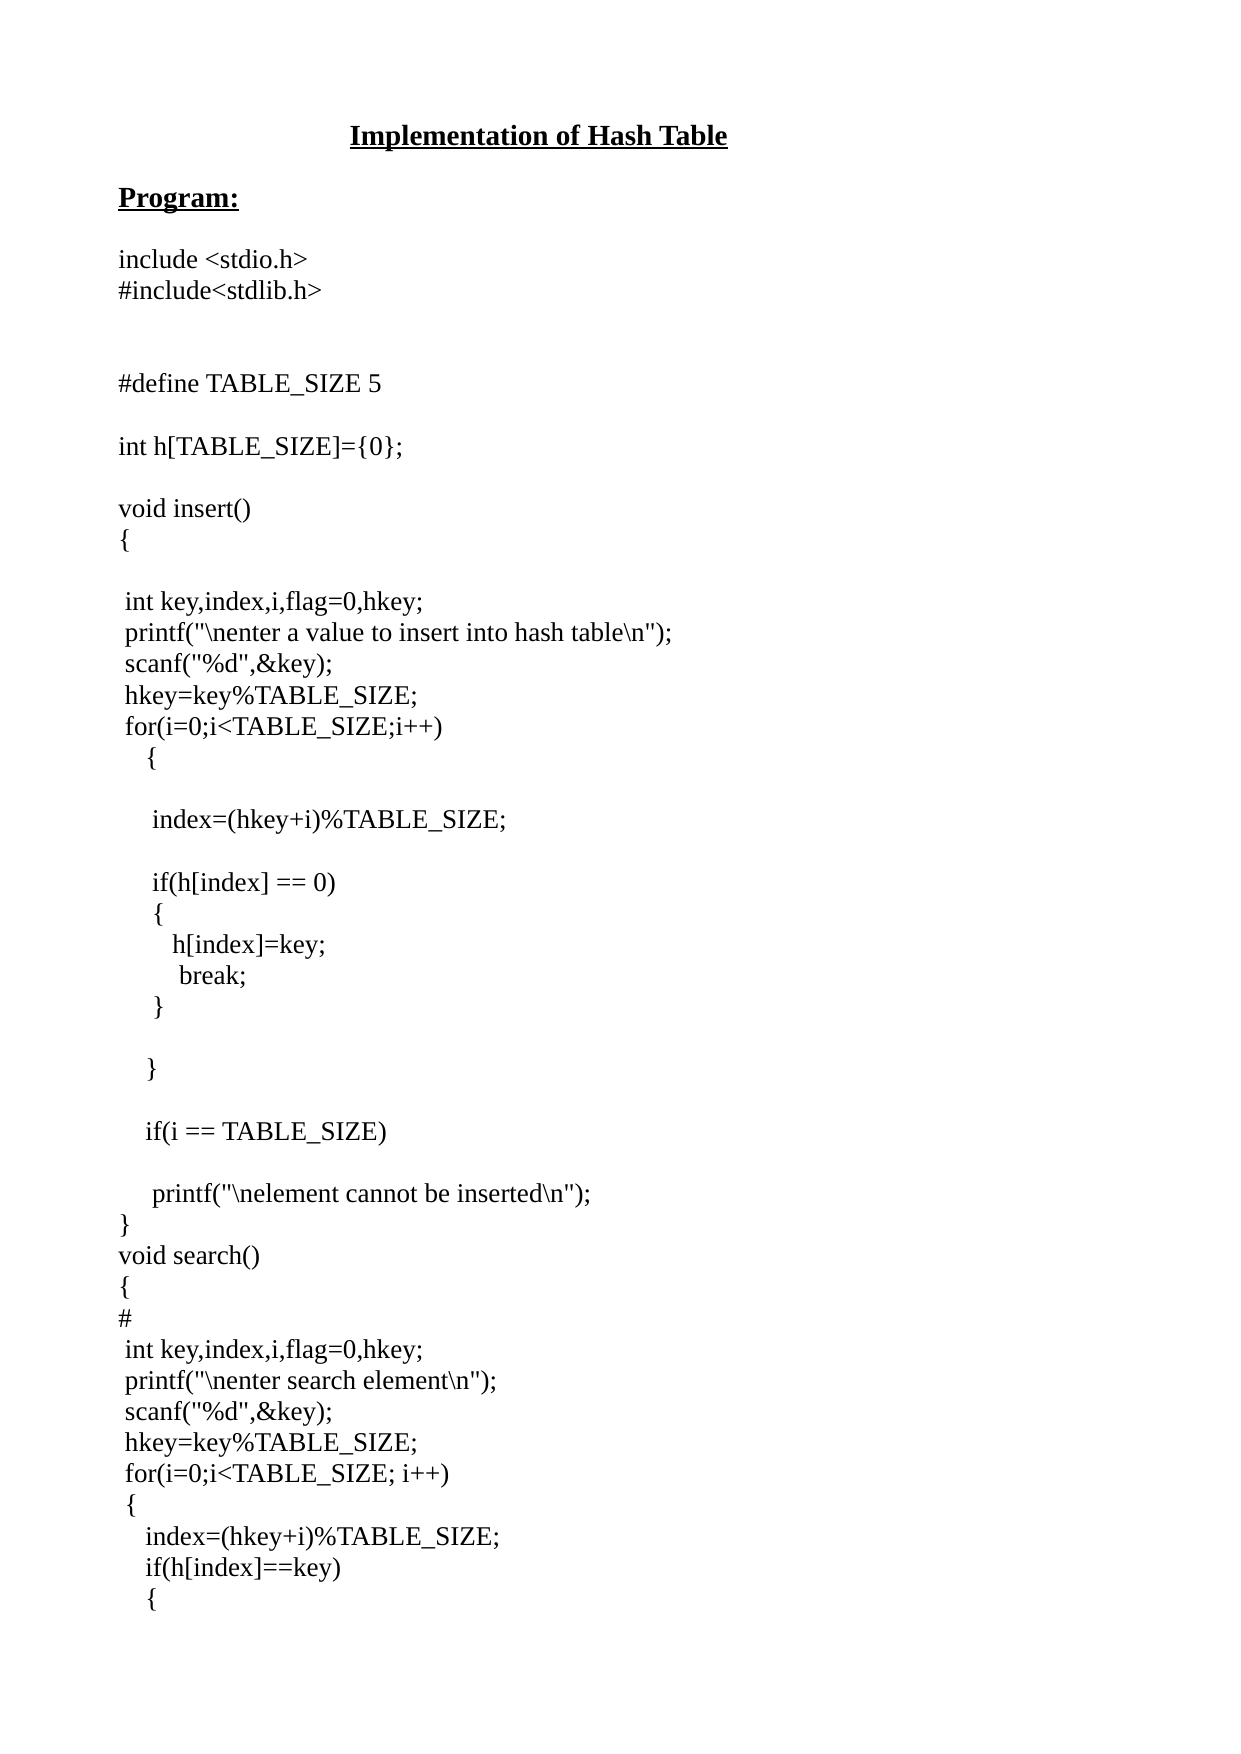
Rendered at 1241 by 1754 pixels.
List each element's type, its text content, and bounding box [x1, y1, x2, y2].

text include <stdio.h> [118, 243, 1122, 274]
text int h[TABLE_SIZE]={0}; [118, 429, 1122, 461]
text printf("\nelement cannot be inserted\n"); [118, 1177, 1122, 1208]
text index=(hkey+i)%TABLE_SIZE; [118, 803, 1122, 834]
text void search() [118, 1239, 1122, 1271]
text } [118, 990, 1122, 1021]
text { [118, 523, 1122, 554]
text if(i == TABLE_SIZE) [118, 1115, 1122, 1146]
text for(i=0;i<TABLE_SIZE;i++) [118, 710, 1122, 741]
text int key,index,i,flag=0,hkey; [118, 585, 1122, 616]
text # [118, 1302, 1122, 1333]
text break; [118, 959, 1122, 990]
text #define TABLE_SIZE 5 [118, 367, 1122, 398]
text { [118, 1582, 1122, 1613]
text Program: [118, 180, 1122, 214]
text void insert() [118, 492, 1122, 523]
text { [118, 1488, 1122, 1520]
text for(i=0;i<TABLE_SIZE; i++) [118, 1457, 1122, 1488]
text Implementation of Hash Table [118, 118, 1122, 152]
text scanf("%d",&key); [118, 1395, 1122, 1426]
text } [118, 1052, 1122, 1084]
text index=(hkey+i)%TABLE_SIZE; [118, 1520, 1122, 1551]
text { [118, 1271, 1122, 1302]
text if(h[index] == 0) [118, 866, 1122, 897]
text if(h[index]==key) [118, 1551, 1122, 1582]
text printf("\nenter a value to insert into hash table\n"); [118, 616, 1122, 648]
text hkey=key%TABLE_SIZE; [118, 1426, 1122, 1457]
text printf("\nenter search element\n"); [118, 1364, 1122, 1395]
text } [118, 1208, 1122, 1239]
text scanf("%d",&key); [118, 648, 1122, 679]
text hkey=key%TABLE_SIZE; [118, 679, 1122, 710]
text h[index]=key; [118, 928, 1122, 959]
text #include<stdlib.h> [118, 274, 1122, 305]
text { [118, 741, 1122, 772]
text { [118, 897, 1122, 928]
text int key,index,i,flag=0,hkey; [118, 1333, 1122, 1364]
